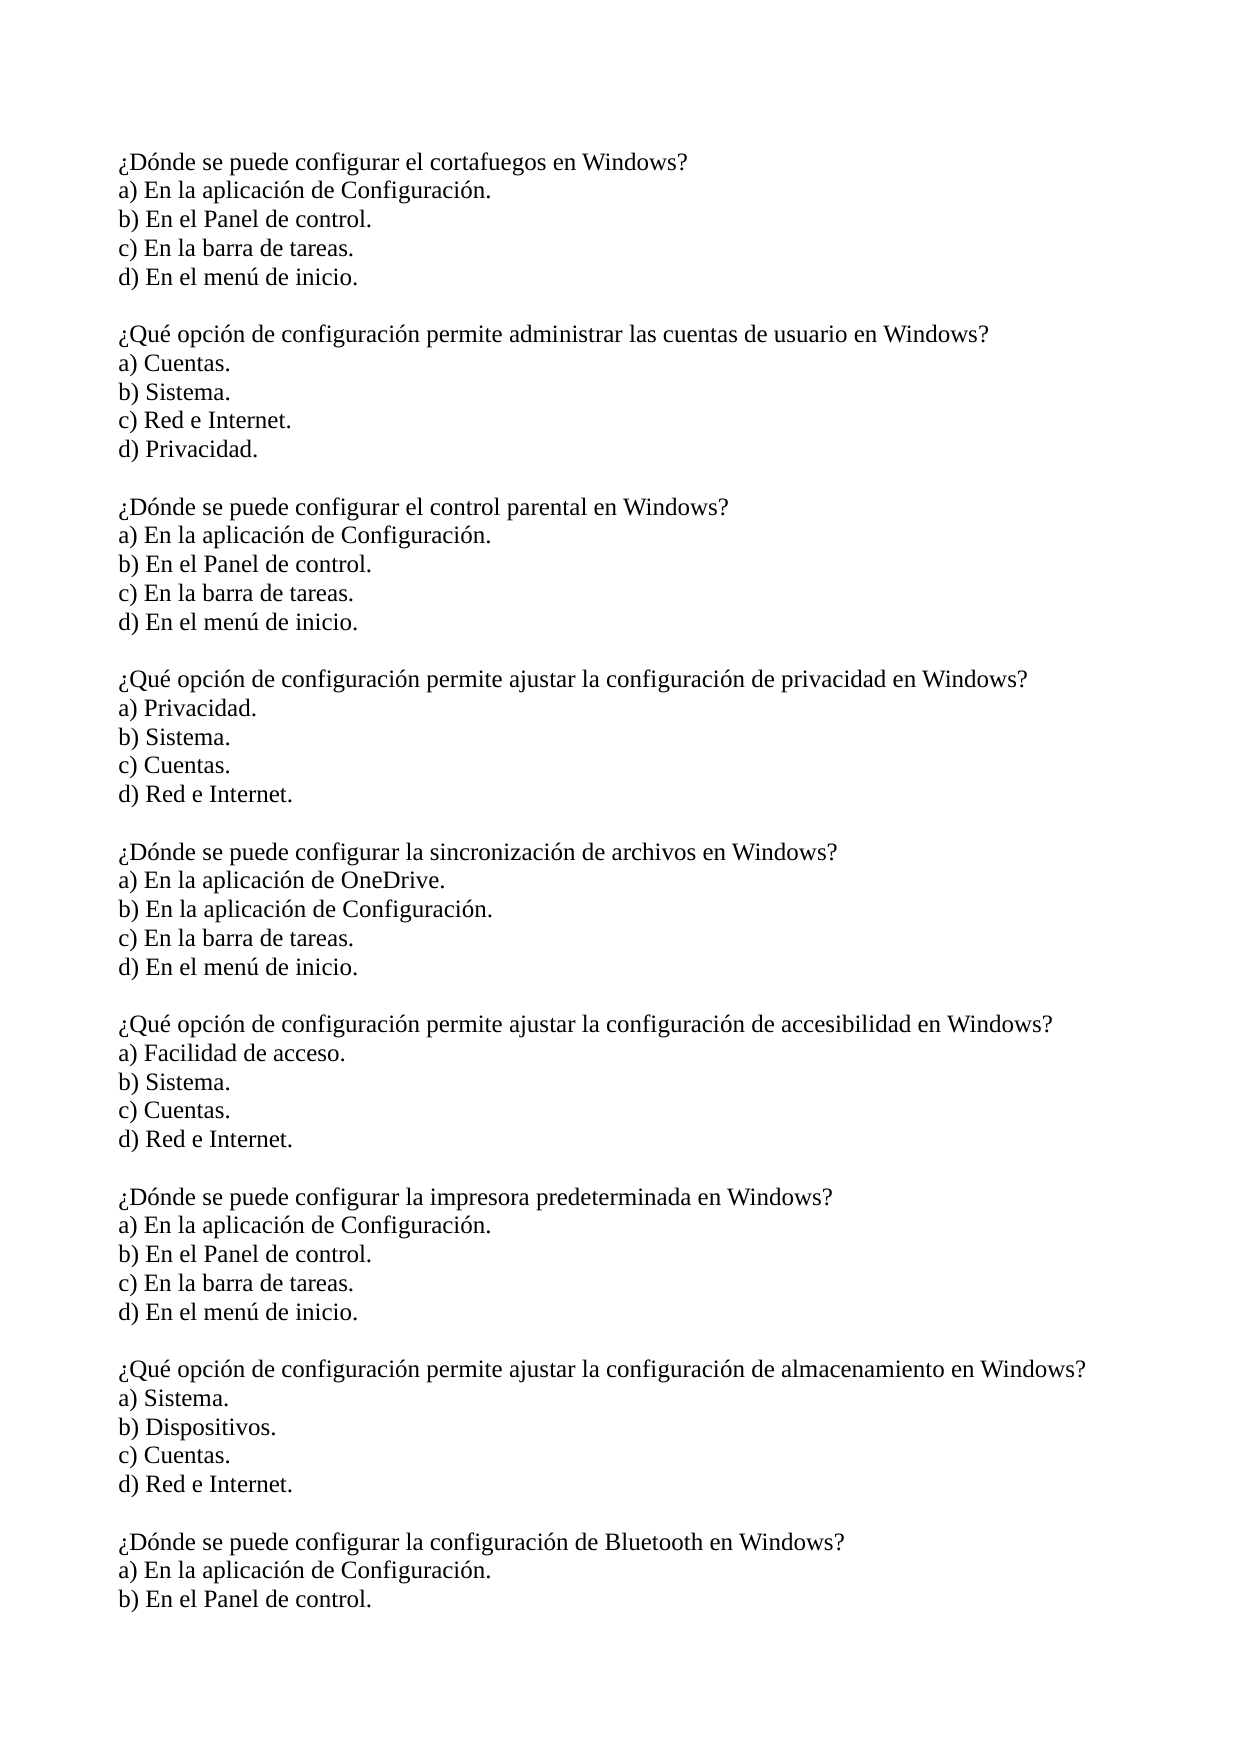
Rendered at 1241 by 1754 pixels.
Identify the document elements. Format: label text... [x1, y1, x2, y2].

text ¿Qué opción de configuración permite ajustar la configuración de accesibilidad en Windows? [118, 1009, 1122, 1038]
text b) En la aplicación de Configuración. [118, 894, 1122, 923]
text b) En el Panel de control. [118, 549, 1122, 578]
text a) En la aplicación de OneDrive. [118, 866, 1122, 894]
text c) Cuentas. [118, 751, 1122, 779]
text a) Privacidad. [118, 693, 1122, 722]
text a) Sistema. [118, 1383, 1122, 1412]
text a) En la aplicación de Configuración. [118, 1211, 1122, 1239]
text c) En la barra de tareas. [118, 923, 1122, 952]
text d) En el menú de inicio. [118, 952, 1122, 981]
text b) En el Panel de control. [118, 1584, 1122, 1613]
text d) En el menú de inicio. [118, 1297, 1122, 1326]
text d) Red e Internet. [118, 1124, 1122, 1153]
text ¿Dónde se puede configurar el control parental en Windows? [118, 492, 1122, 521]
text ¿Qué opción de configuración permite ajustar la configuración de almacenamiento en Windows? [118, 1354, 1122, 1383]
text b) Sistema. [118, 377, 1122, 406]
text d) Red e Internet. [118, 1469, 1122, 1498]
text ¿Qué opción de configuración permite administrar las cuentas de usuario en Windows? [118, 319, 1122, 348]
text c) En la barra de tareas. [118, 1268, 1122, 1297]
text b) Sistema. [118, 1067, 1122, 1096]
text a) En la aplicación de Configuración. [118, 176, 1122, 204]
text b) En el Panel de control. [118, 1239, 1122, 1268]
text c) Cuentas. [118, 1096, 1122, 1124]
text a) Facilidad de acceso. [118, 1038, 1122, 1067]
text d) Red e Internet. [118, 779, 1122, 808]
text ¿Dónde se puede configurar la sincronización de archivos en Windows? [118, 837, 1122, 866]
text b) Dispositivos. [118, 1412, 1122, 1441]
text b) Sistema. [118, 722, 1122, 751]
text c) En la barra de tareas. [118, 233, 1122, 262]
text d) Privacidad. [118, 434, 1122, 463]
text d) En el menú de inicio. [118, 262, 1122, 291]
text d) En el menú de inicio. [118, 607, 1122, 636]
text a) Cuentas. [118, 348, 1122, 377]
text ¿Dónde se puede configurar la impresora predeterminada en Windows? [118, 1182, 1122, 1211]
text b) En el Panel de control. [118, 204, 1122, 233]
text ¿Dónde se puede configurar la configuración de Bluetooth en Windows? [118, 1527, 1122, 1556]
text a) En la aplicación de Configuración. [118, 1556, 1122, 1584]
text c) Red e Internet. [118, 406, 1122, 434]
text ¿Dónde se puede configurar el cortafuegos en Windows? [118, 147, 1122, 176]
text ¿Qué opción de configuración permite ajustar la configuración de privacidad en Windows? [118, 664, 1122, 693]
text c) Cuentas. [118, 1441, 1122, 1469]
text a) En la aplicación de Configuración. [118, 521, 1122, 549]
text c) En la barra de tareas. [118, 578, 1122, 607]
